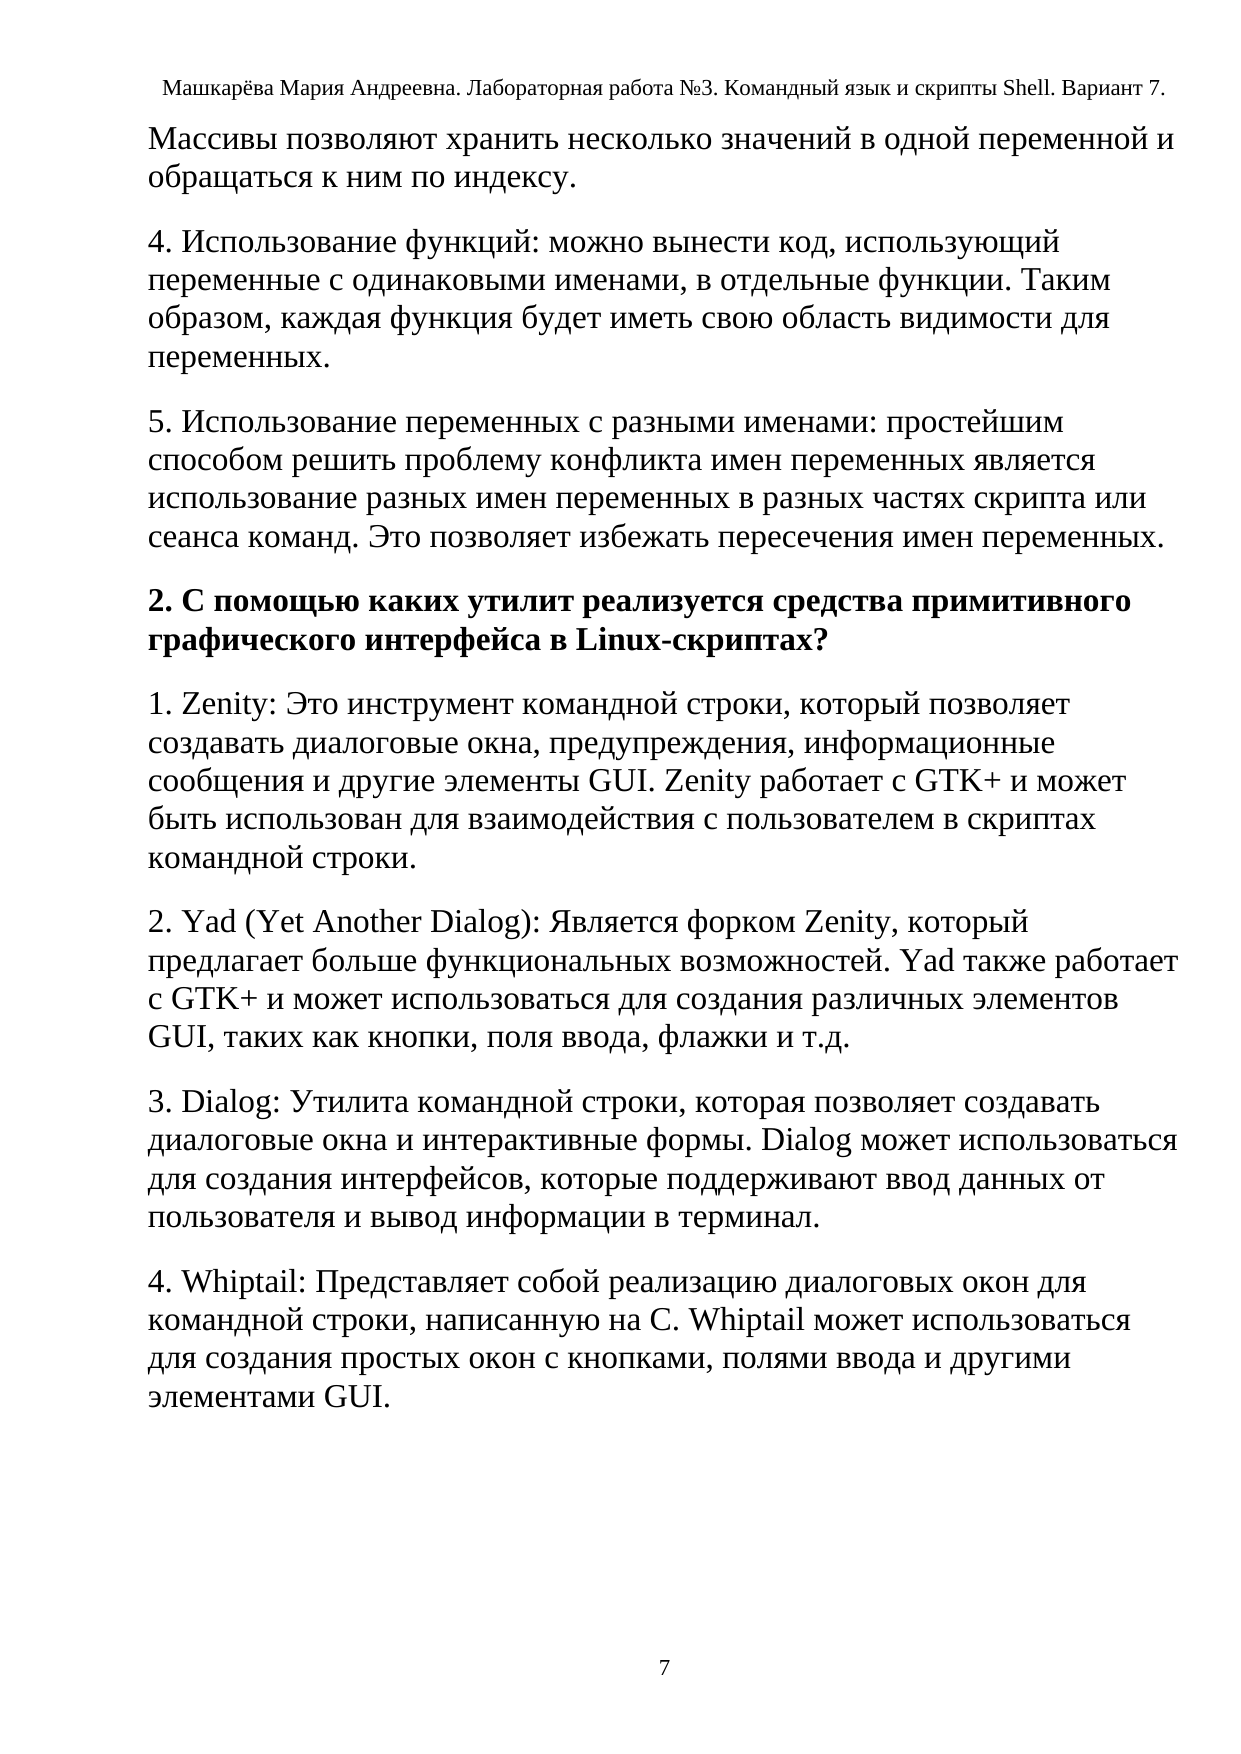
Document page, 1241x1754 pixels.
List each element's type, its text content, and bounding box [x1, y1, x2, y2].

text "b "bind -P" в командной оболочке для отображения списка всех привязанных клавиш, которые интерпретируются командной оболочкой.ind -P" в командной оболочке для отображения списка всех привязанных клавиш, которые интерпретируются командной оболочкой. [148, 1441, 1181, 1577]
text 4. Использование функций: можно вынести код, использующий переменные с одинаковыми именами, в отдельные функции. Таким образом, каждая функция будет иметь свою область видимости для переменных. [148, 221, 1181, 374]
text 4. Whiptail: Представляет собой реализацию диалоговых окон для командной строки, написанную на C. Whiptail может использоваться для создания простых окон с кнопками, полями ввода и другими элементами GUI. [148, 1261, 1181, 1414]
text Массивы позволяют хранить несколько значений в одной переменной и обращаться к ним по индексу. [148, 118, 1181, 195]
text 2. С помощью каких утилит реализуется средства примитивного графического интерфейса в Linux-скриптах? [148, 581, 1181, 657]
text 1. Zenity: Это инструмент командной строки, который позволяет создавать диалоговые окна, предупреждения, информационные сообщения и другие элементы GUI. Zenity работает с GTK+ и может быть использован для взаимодействия с пользователем в скриптах командной строки. [148, 683, 1181, 875]
text 3. Dialog: Утилита командной строки, которая позволяет создавать диалоговые окна и интерактивные формы. Dialog может использоваться для создания интерфейсов, которые поддерживают ввод данных от пользователя и вывод информации в терминал. [148, 1081, 1181, 1234]
text 2. Yad (Yet Another Dialog): Является форком Zenity, который предлагает больше функциональных возможностей. Yad также работает с GTK+ и может использоваться для создания различных элементов GUI, таких как кнопки, поля ввода, флажки и т.д. [148, 902, 1181, 1055]
text 5. Использование переменных с разными именами: простейшим способом решить проблему конфликта имен переменных является использование разных имен переменных в разных частях скрипта или сеанса команд. Это позволяет избежать пересечения имен переменных. [148, 401, 1181, 554]
